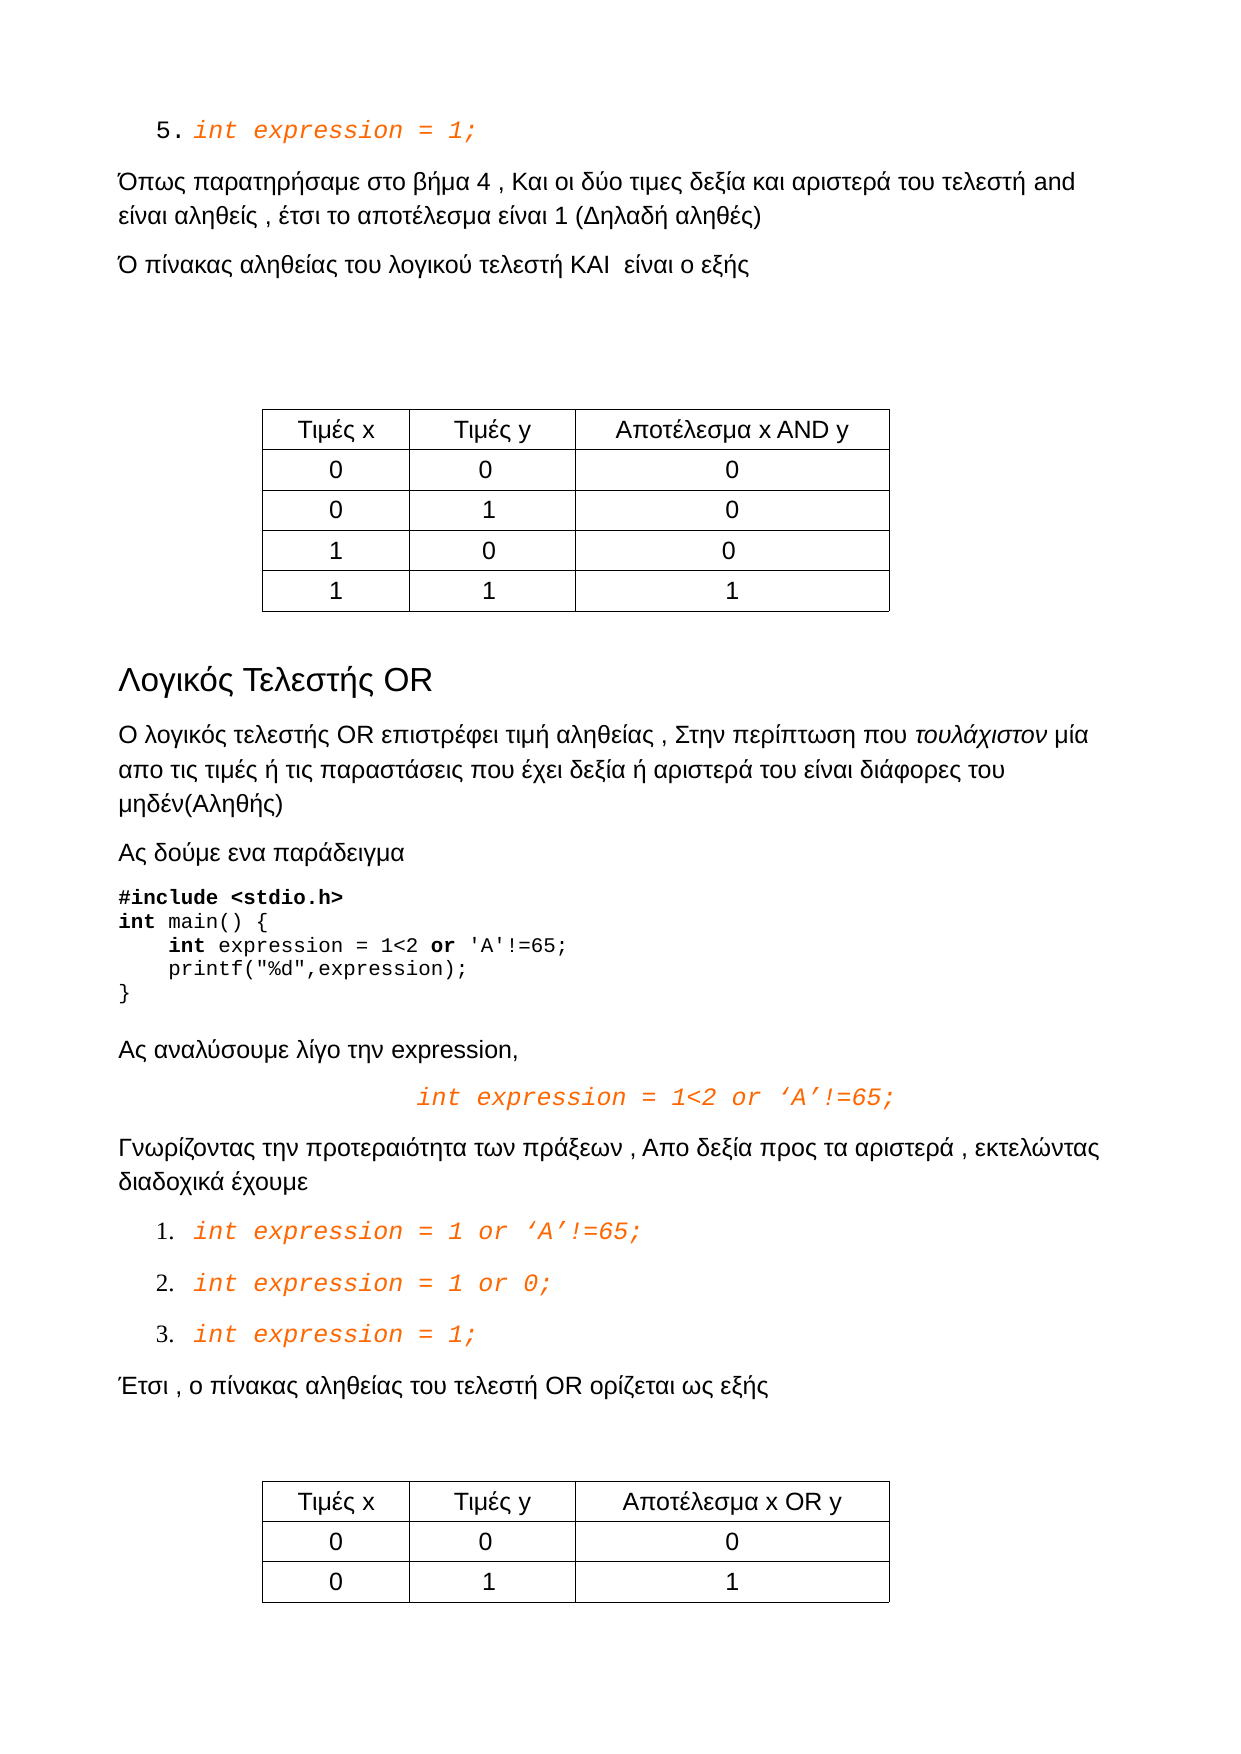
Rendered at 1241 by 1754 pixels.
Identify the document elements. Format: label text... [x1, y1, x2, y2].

list int expression = 1<2 or ‘A’!=65; [156, 1084, 1122, 1112]
table_cell 0 [576, 491, 889, 530]
list int expression = 1 or ‘A’!=65; [156, 1216, 1122, 1247]
table_cell 1 [263, 571, 409, 611]
table_header Αποτέλεσμα x OR y [576, 1482, 889, 1521]
table_cell 0 [263, 1522, 409, 1561]
text Έτσι , ο πίνακας αληθείας του τελεστή OR ορίζεται ως εξής [118, 1371, 1122, 1400]
text Ό πίνακας αληθείας του λογικού τελεστή ΚΑΙ είναι ο εξής [118, 250, 1122, 279]
list int expression = 1 or 0; [156, 1268, 1122, 1299]
table_cell 1 [263, 531, 409, 570]
table_cell 0 [410, 450, 575, 489]
table_cell 0 [263, 1562, 409, 1602]
table_header Τιμές y [410, 410, 575, 449]
text } [118, 982, 1122, 1006]
table_header Τιμές x [263, 1482, 409, 1521]
text int expression = 1<2 or 'A'!=65; [118, 935, 1122, 958]
table_cell 0 [576, 450, 889, 489]
text Όπως παρατηρήσαμε στο βήμα 4 , Και οι δύο τιμες δεξία και αριστερά του τελεστή and είναι αληθείς , έτσι το αποτέλεσμα είναι 1 (Δηλαδή αληθές) [118, 167, 1122, 230]
text Λογικός Τελεστής OR [118, 660, 1122, 698]
table_header Αποτέλεσμα x AND y [576, 410, 889, 449]
table_cell 0 [410, 531, 575, 570]
text int main() { [118, 911, 1122, 935]
text printf("%d",expression); [118, 958, 1122, 982]
table_cell 0 [263, 491, 409, 530]
text Ας αναλύσουμε λίγο την expression, [118, 1035, 1122, 1064]
text Ο λογικός τελεστής OR επιστρέφει τιμή αληθείας , Στην περίπτωση που τουλάχιστον μία απο τις τιμές ή τις παραστάσεις που έχει δεξία ή αριστερά του είναι διάφορες του μηδέν(Αληθής) [118, 720, 1122, 818]
table_cell 0 [576, 531, 889, 570]
table_cell 0 [576, 1522, 889, 1561]
list int expression = 1; [156, 1319, 1122, 1350]
text Ας δούμε ενα παράδειγμα [118, 838, 1122, 867]
table_header Τιμές y [410, 1482, 575, 1521]
table_cell 0 [263, 450, 409, 489]
table_cell 1 [576, 1562, 889, 1602]
table_cell 1 [576, 571, 889, 611]
text Γνωρίζοντας την προτεραιότητα των πράξεων , Απο δεξία προς τα αριστερά , εκτελώντας διαδοχικά έχουμε [118, 1133, 1122, 1196]
text #include <stdio.h> [118, 887, 1122, 911]
table_cell 1 [410, 1562, 575, 1602]
list int expression = 1; [156, 118, 1122, 146]
table_cell 1 [410, 571, 575, 611]
table_header Τιμές x [263, 410, 409, 449]
table_cell 1 [410, 491, 575, 530]
table_cell 0 [410, 1522, 575, 1561]
